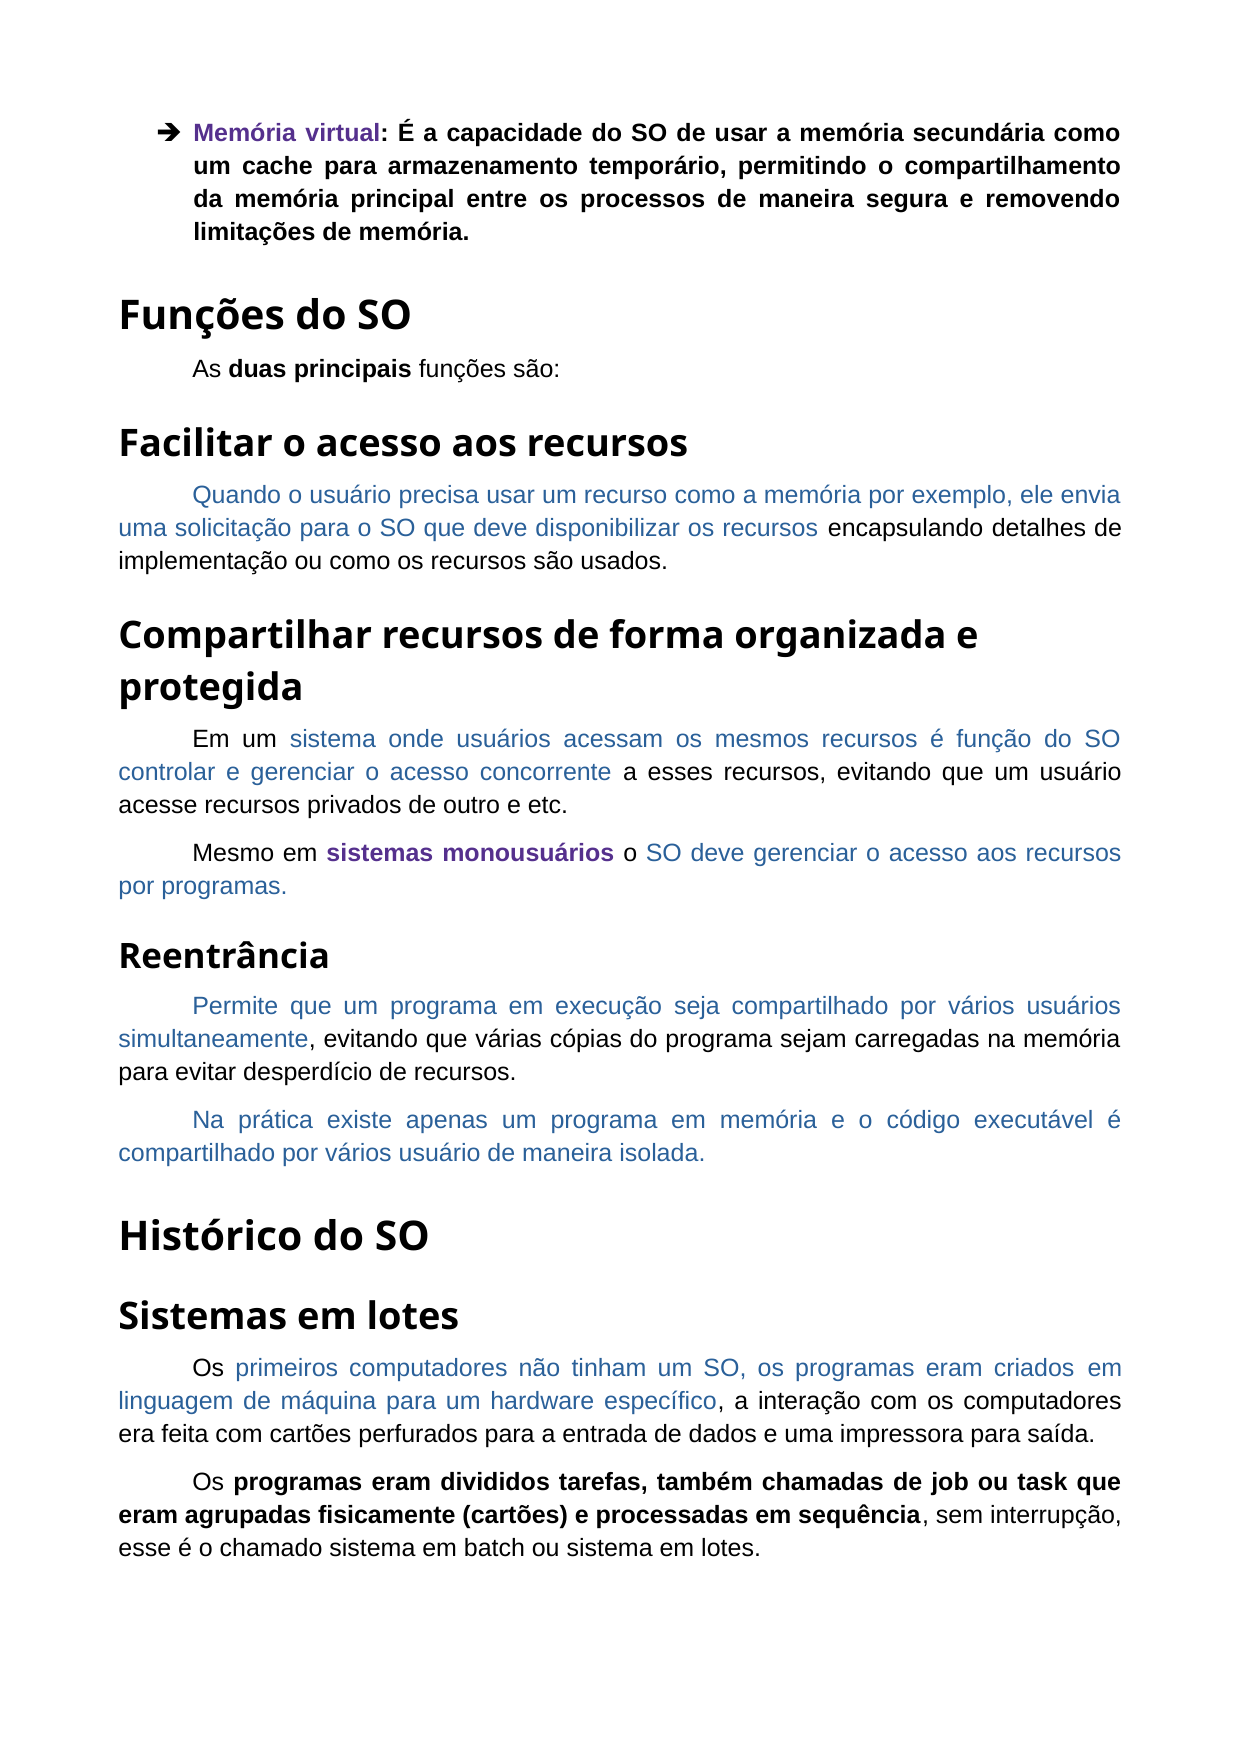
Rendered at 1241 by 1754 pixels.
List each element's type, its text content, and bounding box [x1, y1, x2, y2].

text Os primeiros computadores não tinham um SO, os programas eram criados em linguagem de máquina para um hardware específico, a interação com os computadores era feita com cartões perfurados para a entrada de dados e uma impressora para saída. [118, 1353, 1122, 1448]
subtitle Funções do SO [118, 286, 1122, 341]
subtitle Facilitar o acesso aos recursos [118, 416, 1122, 468]
text Mesmo em sistemas monousuários o SO deve gerenciar o acesso aos recursos por programas. [118, 838, 1122, 900]
subtitle Reentrância [118, 931, 1122, 979]
subtitle Sistemas em lotes [118, 1289, 1122, 1341]
subtitle Histórico do SO [118, 1206, 1122, 1262]
text Os programas eram divididos tarefas, também chamadas de job ou task que eram agrupadas fisicamente (cartões) e processadas em sequência, sem interrupção, esse é o chamado sistema em batch ou sistema em lotes. [118, 1467, 1122, 1562]
text Quando o usuário precisa usar um recurso como a memória por exemplo, ele envia uma solicitação para o SO que deve disponibilizar os recursos encapsulando detalhes de implementação ou como os recursos são usados. [118, 480, 1122, 575]
text Em um sistema onde usuários acessam os mesmos recursos é função do SO controlar e gerenciar o acesso concorrente a esses recursos, evitando que um usuário acesse recursos privados de outro e etc. [118, 724, 1122, 819]
text Permite que um programa em execução seja compartilhado por vários usuários simultaneamente, evitando que várias cópias do programa sejam carregadas na memória para evitar desperdício de recursos. [118, 991, 1122, 1086]
subtitle Compartilhar recursos de forma organizada e protegida [118, 608, 1122, 712]
text Na prática existe apenas um programa em memória e o código executável é compartilhado por vários usuário de maneira isolada. [118, 1105, 1122, 1167]
list Memória virtual: É a capacidade do SO de usar a memória secundária como um cache para armazenamento temporário, permitindo o compartilhamento da memória principal entre os processos de maneira segura e removendo limitações de memória. [156, 118, 1122, 246]
text As duas principais funções são: [118, 354, 1122, 383]
